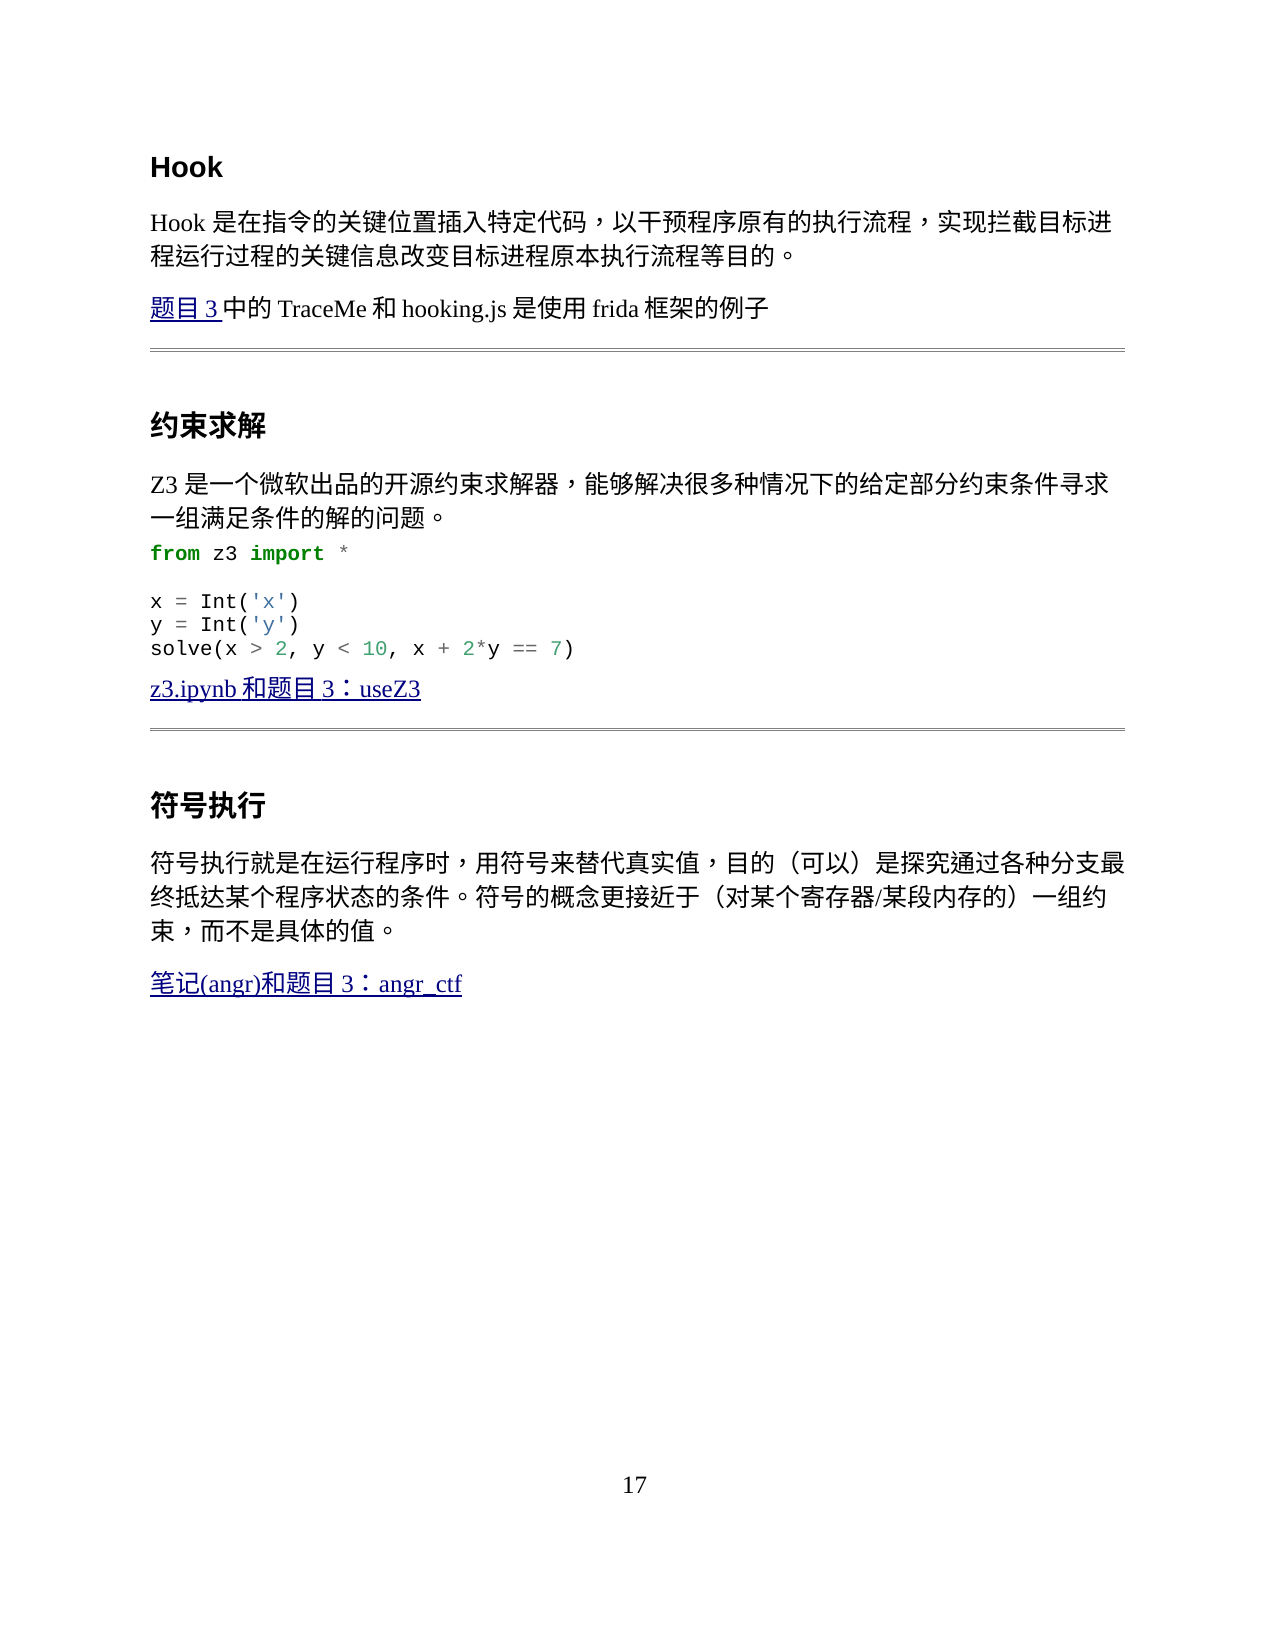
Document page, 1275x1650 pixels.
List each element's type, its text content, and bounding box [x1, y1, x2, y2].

text 符号执行就是在运行程序时，用符号来替代真实值，目的（可以）是探究通过各种分支最终抵达某个程序状态的条件。符号的概念更接近于（对某个寄存器/某段内存的）一组约束，而不是具体的值。 [150, 846, 1125, 948]
text solve(x > 2, y < 10, x + 2*y == 7) [150, 638, 1125, 662]
subtitle Hook [150, 150, 1125, 183]
text from z3 import * [150, 543, 1125, 567]
text y = Int('y') [150, 614, 1125, 638]
subtitle 约束求解 [150, 405, 1125, 445]
text x = Int('x') [150, 591, 1125, 614]
text z3.ipynb和题目3：useZ3 [150, 671, 1125, 705]
text 题目3中的TraceMe和hooking.js是使用frida框架的例子 [150, 291, 1125, 325]
text Hook 是在指令的关键位置插入特定代码，以干预程序原有的执行流程，实现拦截目标进程运行过程的关键信息改变目标进程原本执行流程等目的。 [150, 205, 1125, 273]
text Z3 是一个微软出品的开源约束求解器，能够解决很多种情况下的给定部分约束条件寻求一组满足条件的解的问题。 [150, 466, 1125, 534]
subtitle 符号执行 [150, 785, 1125, 824]
text 笔记(angr)和题目3：angr_ctf [150, 966, 1125, 1000]
